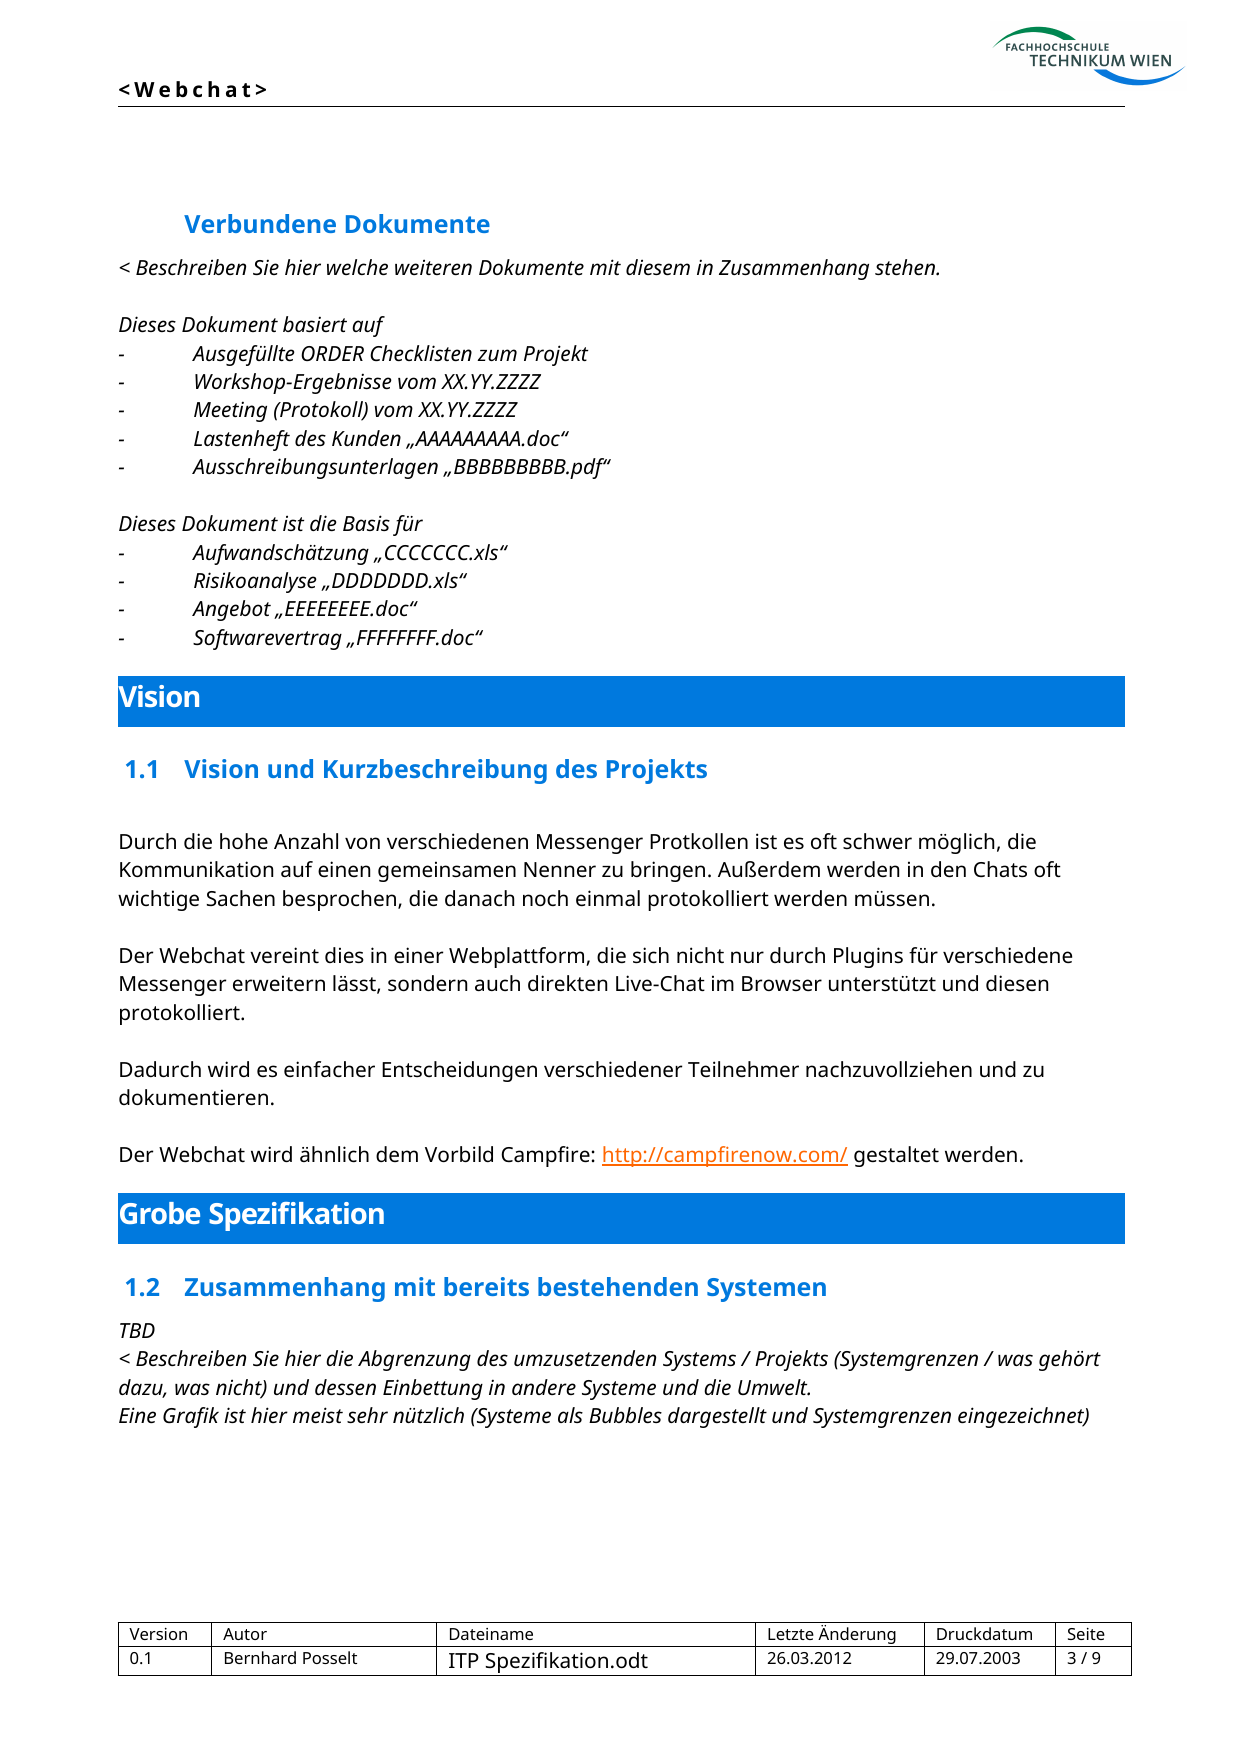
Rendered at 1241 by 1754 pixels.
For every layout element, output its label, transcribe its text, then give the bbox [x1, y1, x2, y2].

text - Lastenheft des Kunden „AAAAAAAAA.doc“ [118, 424, 1125, 452]
text - Softwarevertrag „FFFFFFFF.doc“ [118, 623, 1125, 651]
subtitle Grobe Spezifikation [118, 1193, 1125, 1244]
subtitle Vision [118, 676, 1125, 727]
subtitle Vision und Kurzbeschreibung des Projekts [124, 752, 1125, 786]
text Durch die hohe Anzahl von verschiedenen Messenger Protkollen ist es oft schwer möglich, die Kommunikation auf einen gemeinsamen Nenner zu bringen. Außerdem werden in den Chats oft wichtige Sachen besprochen, die danach noch einmal protokolliert werden müssen. [118, 827, 1125, 912]
text Der Webchat vereint dies in einer Webplattform, die sich nicht nur durch Plugins für verschiedene Messenger erweitern lässt, sondern auch direkten Live-Chat im Browser unterstützt und diesen protokolliert. [118, 941, 1125, 1026]
text Dadurch wird es einfacher Entscheidungen verschiedener Teilnehmer nachzuvollziehen und zu dokumentieren. [118, 1055, 1125, 1112]
text Dieses Dokument ist die Basis für [118, 509, 1125, 538]
text Der Webchat wird ähnlich dem Vorbild Campfire: http://campfirenow.com/ gestaltet werden. [118, 1140, 1125, 1168]
text - Workshop-Ergebnisse vom XX.YY.ZZZZ [118, 367, 1125, 396]
picture [990, 21, 1187, 91]
text Dieses Dokument basiert auf [118, 310, 1125, 339]
text - Aufwandschätzung „CCCCCCC.xls“ [118, 538, 1125, 566]
subtitle Verbundene Dokumente [124, 207, 1125, 241]
text TBD [118, 1316, 1125, 1344]
text - Ausschreibungsunterlagen „BBBBBBBBB.pdf“ [118, 452, 1125, 481]
subtitle Zusammenhang mit bereits bestehenden Systemen [124, 1269, 1125, 1303]
text Eine Grafik ist hier meist sehr nützlich (Systeme als Bubbles dargestellt und Systemgrenzen eingezeichnet) [118, 1401, 1125, 1429]
text - Ausgefüllte ORDER Checklisten zum Projekt [118, 339, 1125, 367]
text - Angebot „EEEEEEEE.doc“ [118, 594, 1125, 623]
text < Beschreiben Sie hier welche weiteren Dokumente mit diesem in Zusammenhang stehen. [118, 253, 1125, 282]
text - Risikoanalyse „DDDDDDD.xls“ [118, 566, 1125, 594]
text - Meeting (Protokoll) vom XX.YY.ZZZZ [118, 396, 1125, 424]
text < Beschreiben Sie hier die Abgrenzung des umzusetzenden Systems / Projekts (Systemgrenzen / was gehört dazu, was nicht) und dessen Einbettung in andere Systeme und die Umwelt. [118, 1344, 1125, 1401]
